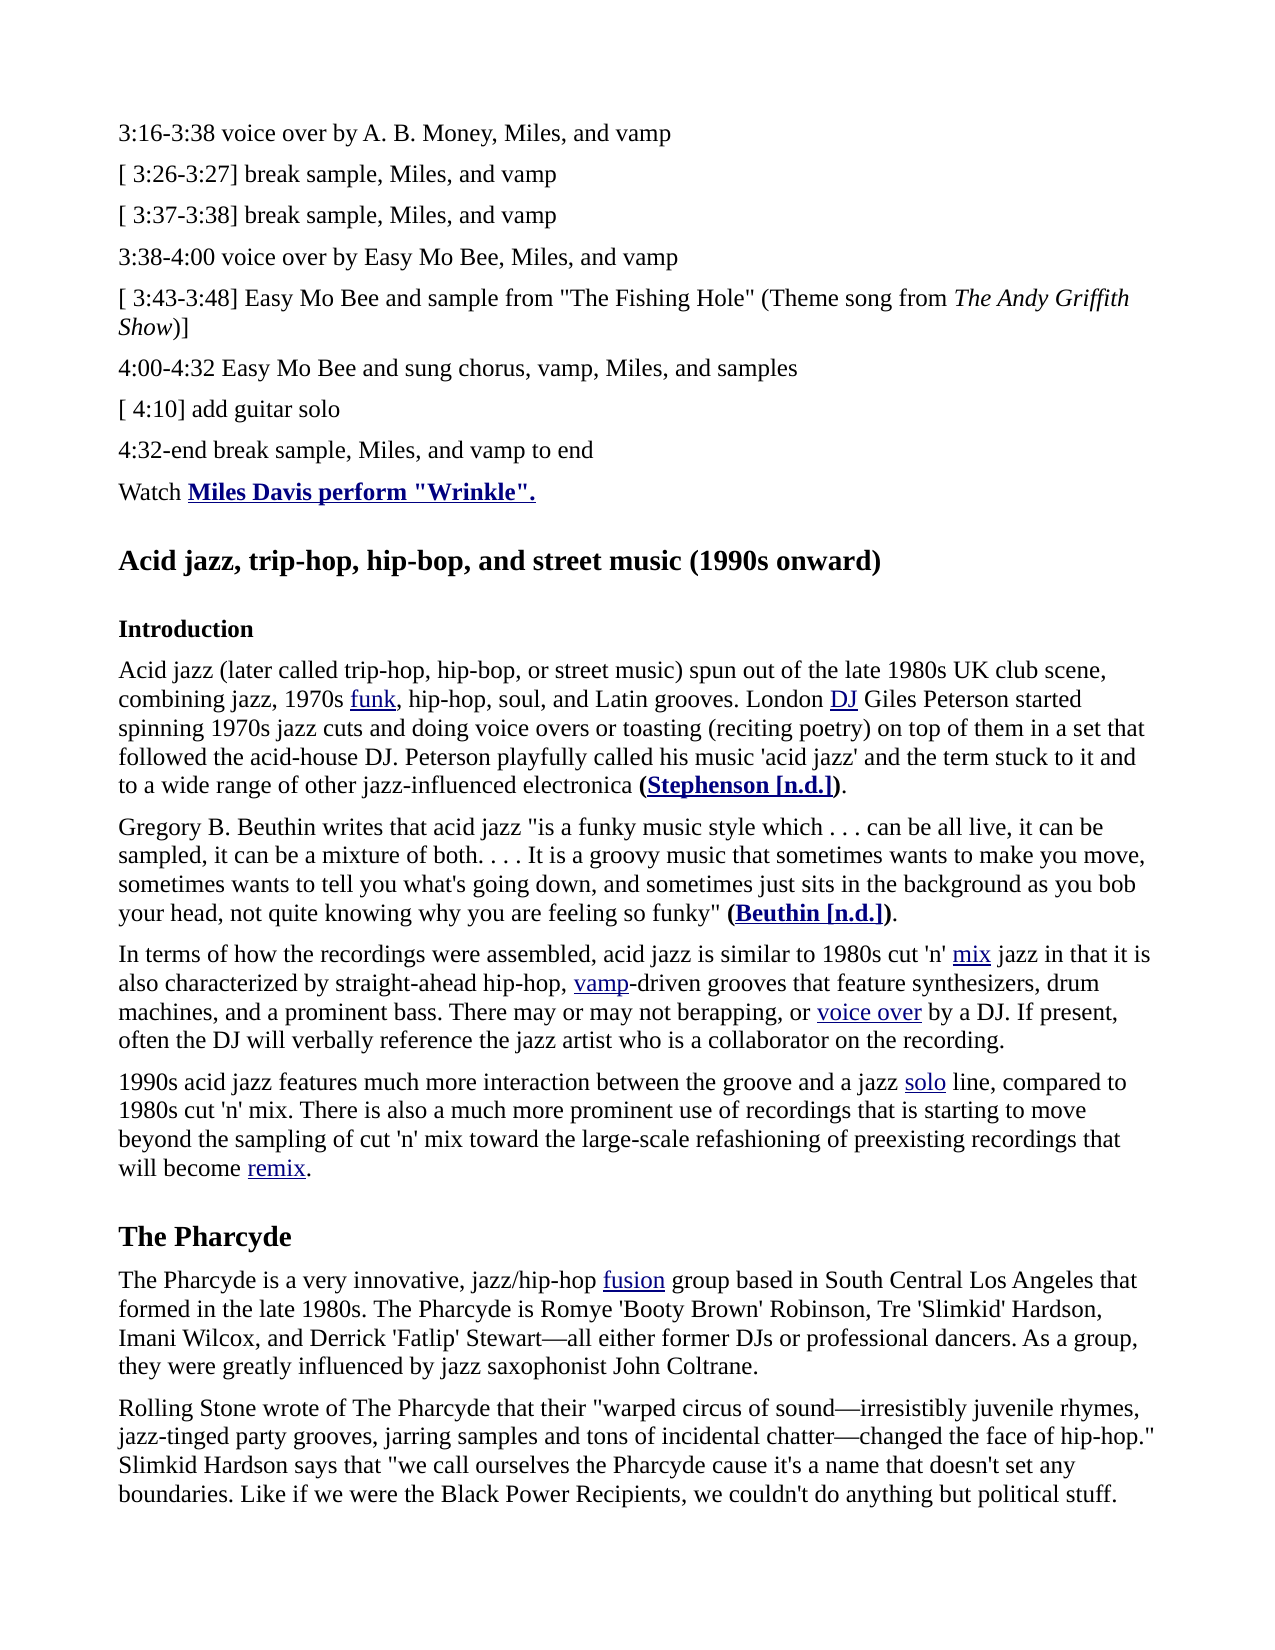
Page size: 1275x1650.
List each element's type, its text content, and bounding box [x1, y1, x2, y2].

text 1990s acid jazz features much more interaction between the groove and a jazz solo line, compared to 1980s cut 'n' mix. There is also a much more prominent use of recordings that is starting to move beyond the sampling of cut 'n' mix toward the large-scale refashioning of preexisting recordings that will become remix. [118, 1067, 1157, 1182]
text Rolling Stone wrote of The Pharcyde that their "warped circus of sound—irresistibly juvenile rhymes, jazz-tinged party grooves, jarring samples and tons of incidental chatter—changed the face of hip-hop." Slimkid Hardson says that "we call ourselves the Pharcyde cause it's a name that doesn't set any boundaries. Like if we were the Black Power Recipients, we couldn't do anything but political stuff. [118, 1393, 1157, 1508]
text Gregory B. Beuthin writes that acid jazz "is a funky music style which . . . can be all live, it can be sampled, it can be a mixture of both. . . . It is a groovy music that sometimes wants to make you move, sometimes wants to tell you what's going down, and sometimes just sits in the background as you bob your head, not quite knowing why you are feeling so funky" (Beuthin [n.d.]). [118, 812, 1157, 927]
text 3:38-4:00 voice over by Easy Mo Bee, Miles, and vamp [118, 242, 1157, 271]
subtitle Introduction [118, 614, 1157, 643]
text [ 3:43-3:48] Easy Mo Bee and sample from "The Fishing Hole" (Theme song from The Andy Griffith Show)] [118, 283, 1157, 341]
text Watch Miles Davis perform "Wrinkle". [118, 477, 1157, 506]
text [ 4:10] add guitar solo [118, 394, 1157, 423]
subtitle The Pharcyde [118, 1219, 1157, 1253]
subtitle Acid jazz, trip-hop, hip-bop, and street music (1990s onward) [118, 543, 1157, 577]
text 4:00-4:32 Easy Mo Bee and sung chorus, vamp, Miles, and samples [118, 353, 1157, 382]
text [ 3:37-3:38] break sample, Miles, and vamp [118, 201, 1157, 229]
text Acid jazz (later called trip-hop, hip-bop, or street music) spun out of the late 1980s UK club scene, combining jazz, 1970s funk, hip-hop, soul, and Latin grooves. London DJ Giles Peterson started spinning 1970s jazz cuts and doing voice overs or toasting (reciting poetry) on top of them in a set that followed the acid-house DJ. Peterson playfully called his music 'acid jazz' and the term stuck to it and to a wide range of other jazz-influenced electronica (Stephenson [n.d.]). [118, 655, 1157, 799]
text 4:32-end break sample, Miles, and vamp to end [118, 436, 1157, 464]
text [ 3:26-3:27] break sample, Miles, and vamp [118, 159, 1157, 188]
text 3:16-3:38 voice over by A. B. Money, Miles, and vamp [118, 118, 1157, 147]
text In terms of how the recordings were assembled, acid jazz is similar to 1980s cut 'n' mix jazz in that it is also characterized by straight-ahead hip-hop, vamp-driven grooves that feature synthesizers, drum machines, and a prominent bass. There may or may not berapping, or voice over by a DJ. If present, often the DJ will verbally reference the jazz artist who is a collaborator on the recording. [118, 939, 1157, 1054]
text The Pharcyde is a very innovative, jazz/hip-hop fusion group based in South Central Los Angeles that formed in the late 1980s. The Pharcyde is Romye 'Booty Brown' Robinson, Tre 'Slimkid' Hardson, Imani Wilcox, and Derrick 'Fatlip' Stewart—all either former DJs or professional dancers. As a group, they were greatly influenced by jazz saxophonist John Coltrane. [118, 1265, 1157, 1380]
